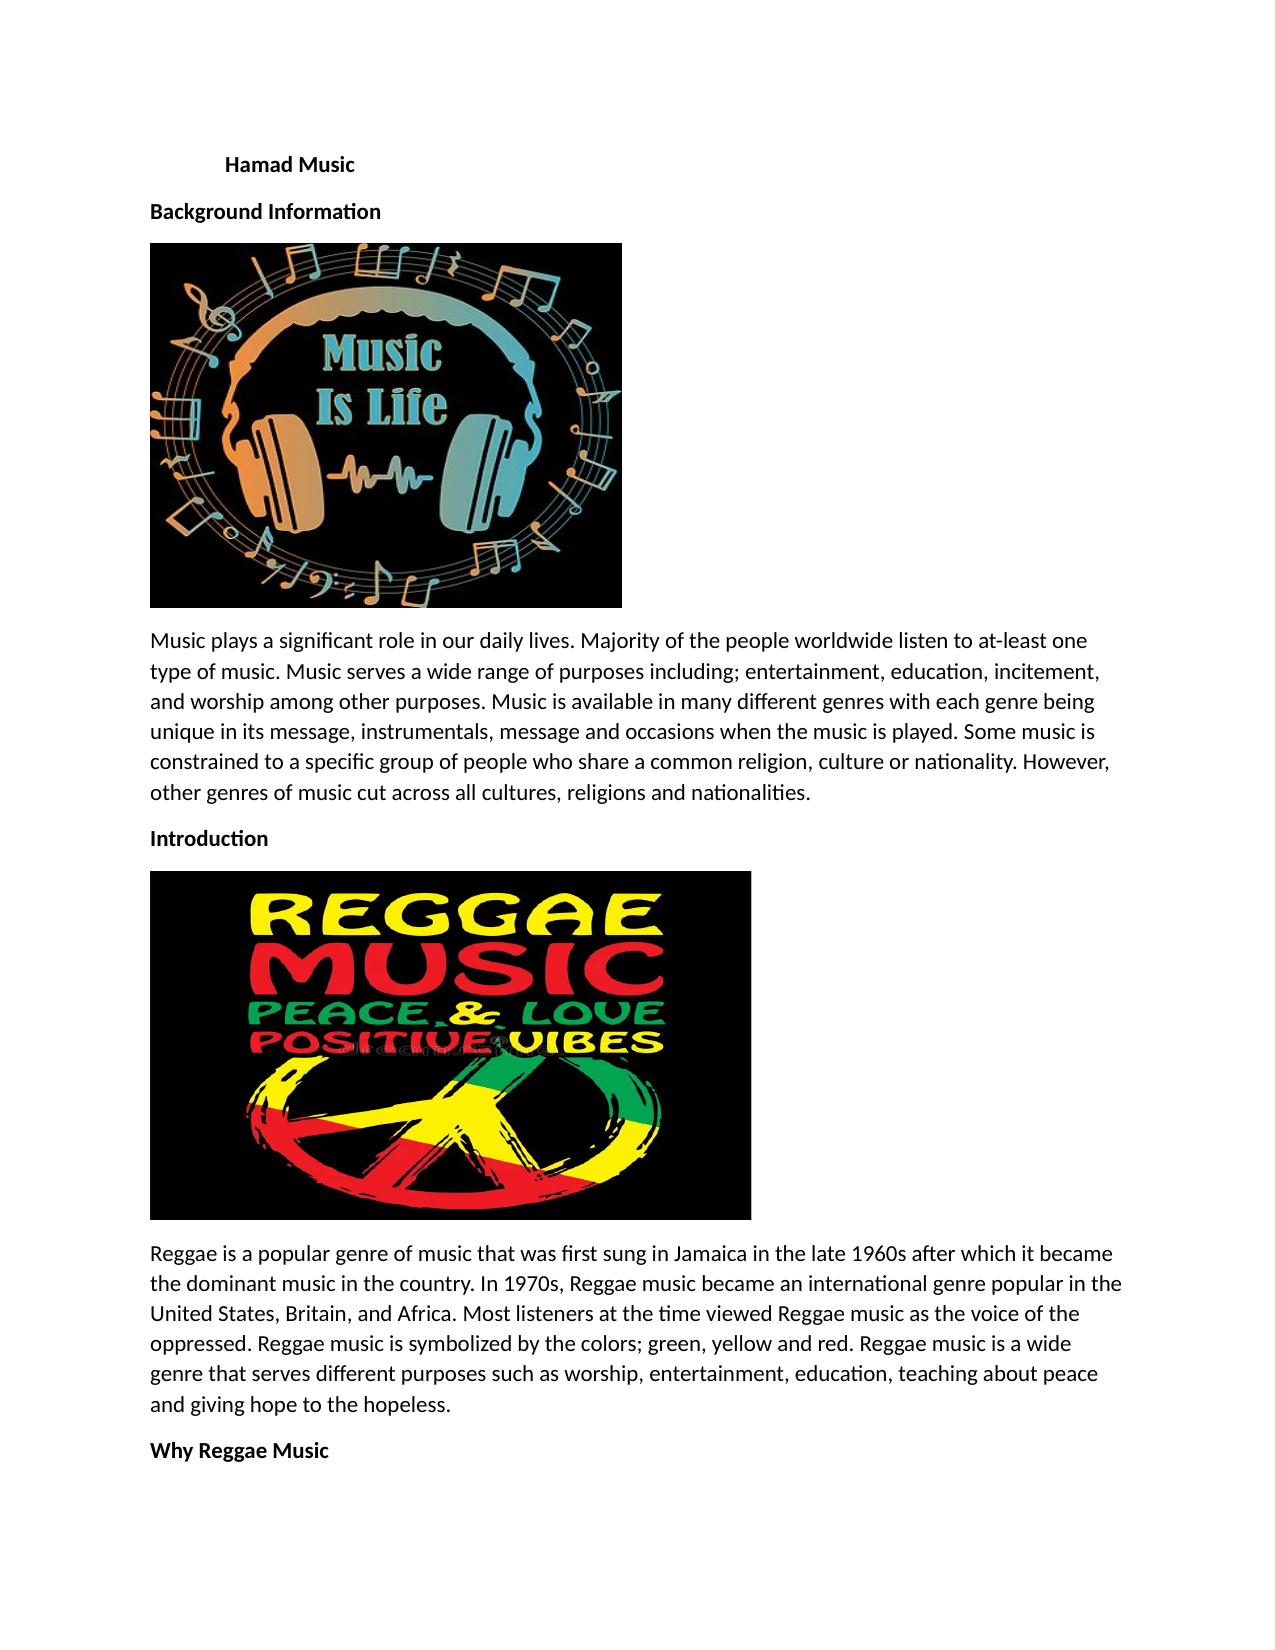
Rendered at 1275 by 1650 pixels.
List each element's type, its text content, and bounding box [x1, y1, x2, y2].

text Introduction [150, 824, 1125, 853]
picture [150, 871, 752, 1220]
picture [150, 243, 622, 608]
text Why Reggae Music [150, 1437, 1125, 1465]
text Reggae is a popular genre of music that was first sung in Jamaica in the late 1960s after which it became the dominant music in the country. In 1970s, Reggae music became an international genre popular in the United States, Britain, and Africa. Most listeners at the time viewed Reggae music as the voice of the oppressed. Reggae music is symbolized by the colors; green, yellow and red. Reggae music is a wide genre that serves different purposes such as worship, entertainment, education, teaching about peace and giving hope to the hopeless. [150, 1239, 1125, 1418]
text Hamad Music [150, 150, 1125, 178]
text Background Information [150, 197, 1125, 225]
text Music plays a significant role in our daily lives. Majority of the people worldwide listen to at-least one type of music. Music serves a wide range of purposes including; entertainment, education, incitement, and worship among other purposes. Music is available in many different genres with each genre being unique in its message, instrumentals, message and occasions when the music is played. Some music is constrained to a specific group of people who share a common religion, culture or nationality. However, other genres of music cut across all cultures, religions and nationalities. [150, 627, 1125, 806]
